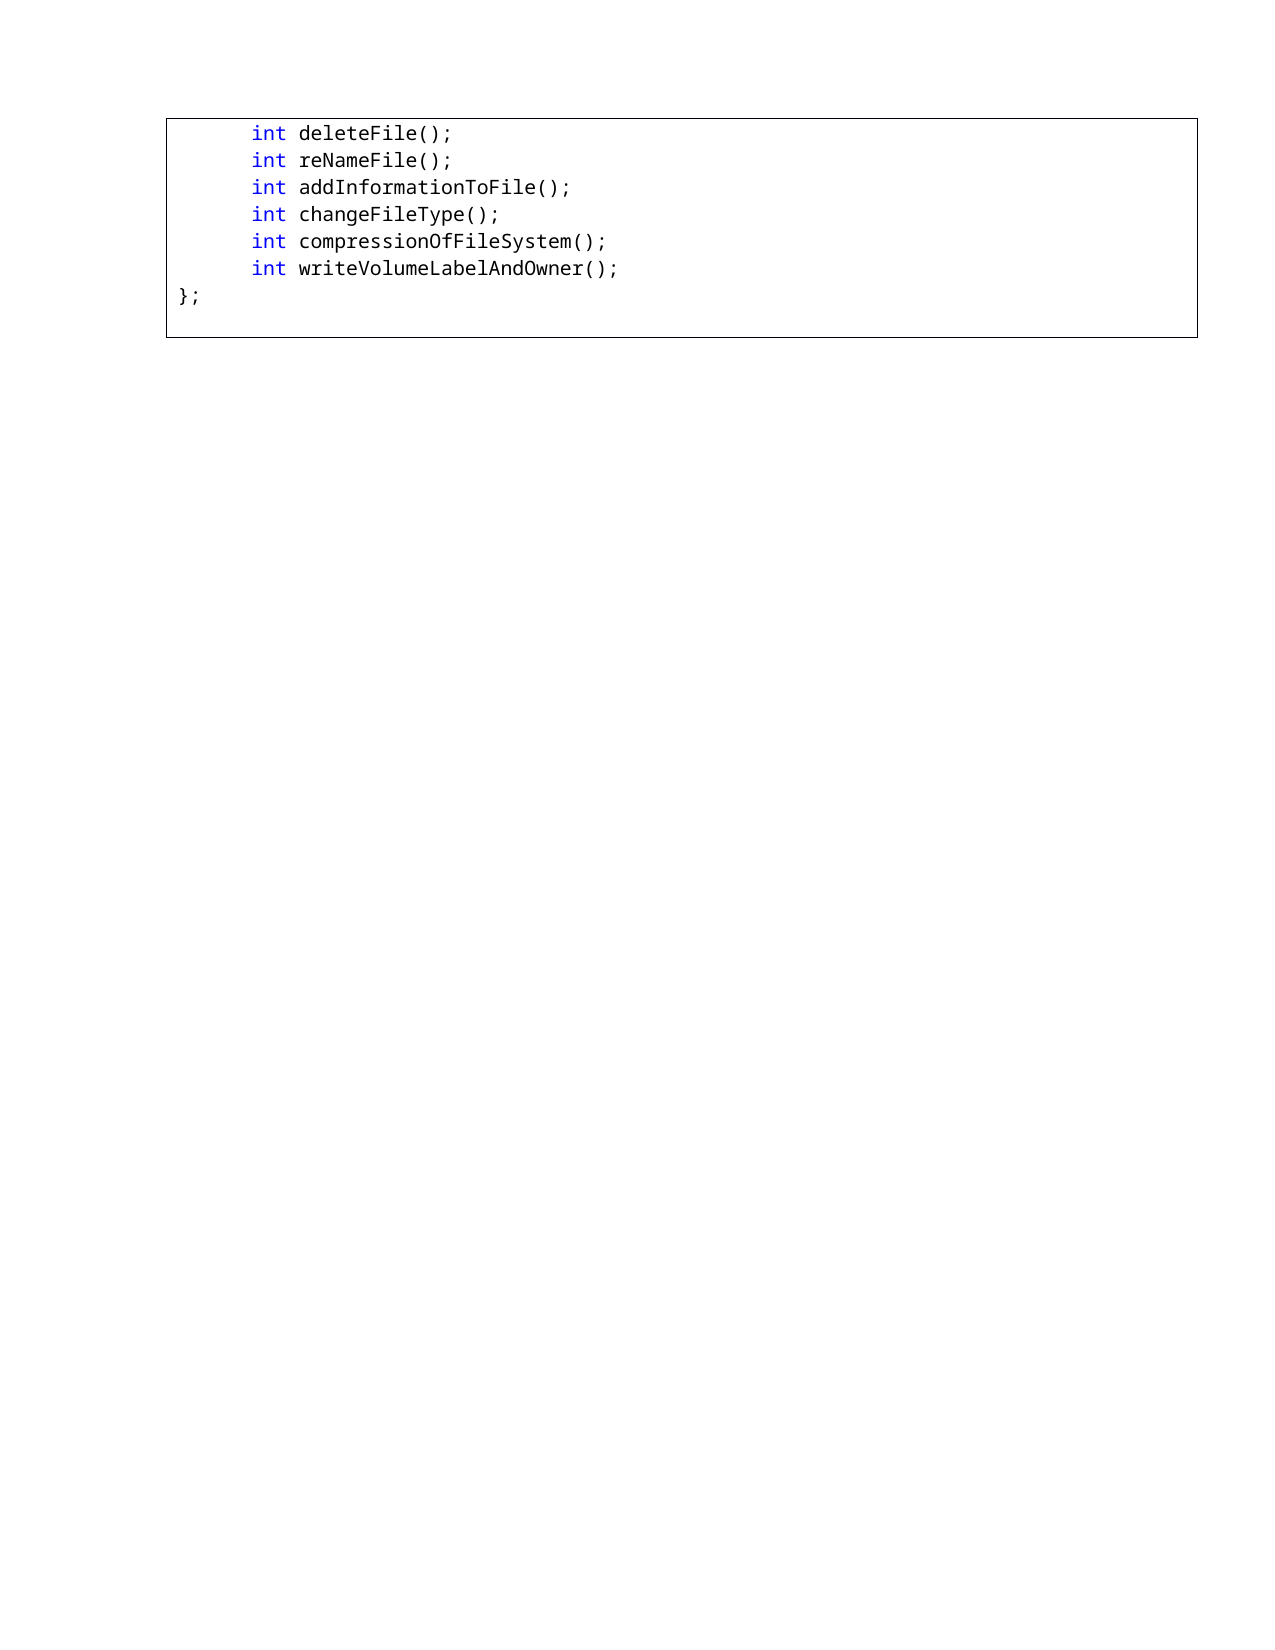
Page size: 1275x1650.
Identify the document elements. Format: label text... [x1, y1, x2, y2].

table_header int deleteFile(); int reNameFile(); int addInformationToFile(); int changeFileType(); int compressionOfFileSystem(); int writeVolumeLabelAndOwner(); }; [167, 119, 1197, 337]
